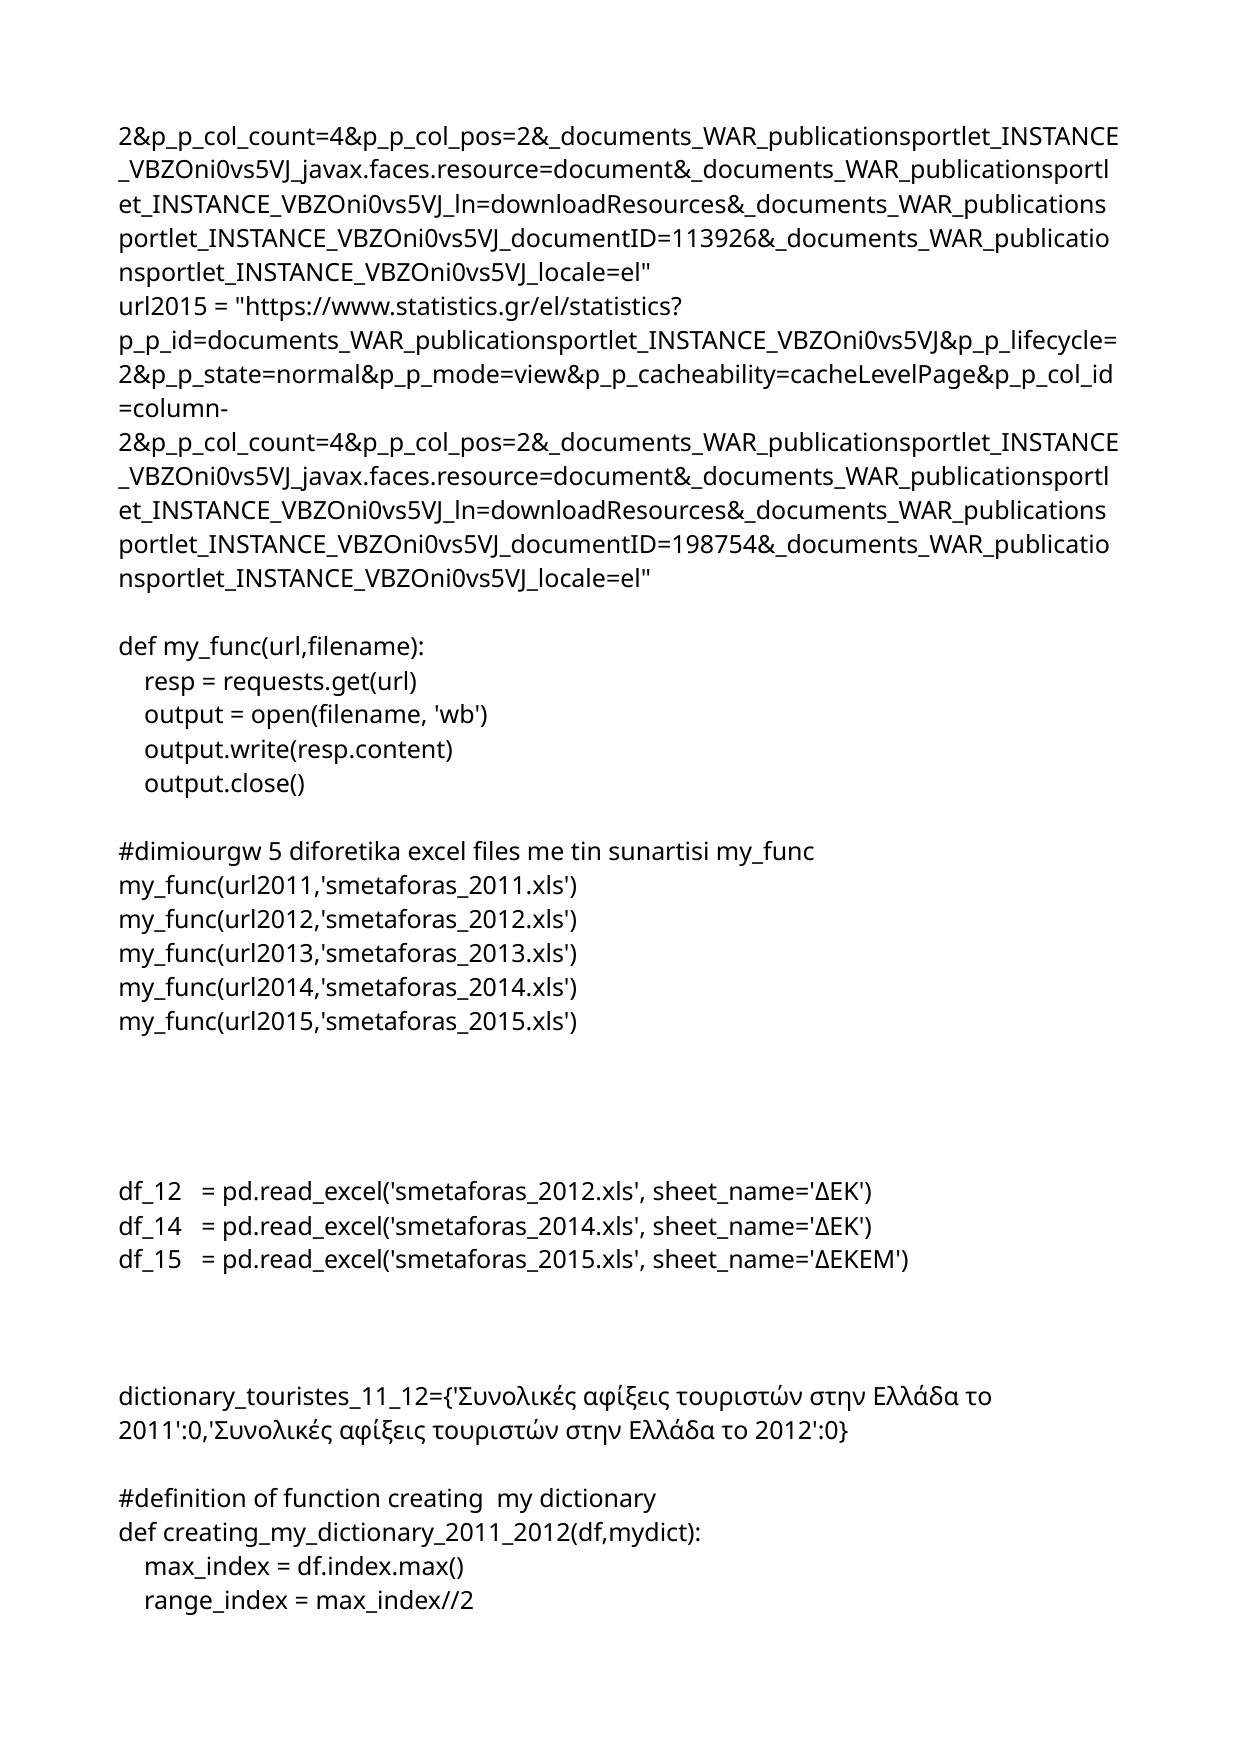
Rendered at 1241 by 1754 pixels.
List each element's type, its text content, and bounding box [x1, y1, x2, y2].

text dictionary_touristes_11_12={'Συνολικές αφίξεις τουριστών στην Ελλάδα το 2011':0,'Συνολικές αφίξεις τουριστών στην Ελλάδα το 2012':0} [118, 1378, 1122, 1447]
text my_func(url2012,'smetaforas_2012.xls') [118, 902, 1122, 936]
text resp = requests.get(url) [118, 663, 1122, 697]
text range_index = max_index//2 [118, 1583, 1122, 1617]
text df_14 = pd.read_excel('smetaforas_2014.xls', sheet_name='ΔΕΚ') [118, 1208, 1122, 1242]
text url2015 = "https://www.statistics.gr/el/statistics?p_p_id=documents_WAR_publicationsportlet_INSTANCE_VBZOni0vs5VJ&p_p_lifecycle=2&p_p_state=normal&p_p_mode=view&p_p_cacheability=cacheLevelPage&p_p_col_id=column-2&p_p_col_count=4&p_p_col_pos=2&_documents_WAR_publicationsportlet_INSTANCE_VBZOni0vs5VJ_javax.faces.resource=document&_documents_WAR_publicationsportlet_INSTANCE_VBZOni0vs5VJ_ln=downloadResources&_documents_WAR_publicationsportlet_INSTANCE_VBZOni0vs5VJ_documentID=198754&_documents_WAR_publicationsportlet_INSTANCE_VBZOni0vs5VJ_locale=el" [118, 288, 1122, 595]
text max_index = df.index.max() [118, 1549, 1122, 1583]
text output.write(resp.content) [118, 731, 1122, 765]
text df_12 = pd.read_excel('smetaforas_2012.xls', sheet_name='ΔΕΚ') [118, 1174, 1122, 1208]
text def creating_my_dictionary_2011_2012(df,mydict): [118, 1515, 1122, 1549]
text output.close() [118, 765, 1122, 799]
text my_func(url2011,'smetaforas_2011.xls') [118, 867, 1122, 902]
text output = open(filename, 'wb') [118, 697, 1122, 731]
text #dimiourgw 5 diforetika excel files me tin sunartisi my_func [118, 833, 1122, 867]
text 2&p_p_col_count=4&p_p_col_pos=2&_documents_WAR_publicationsportlet_INSTANCE_VBZOni0vs5VJ_javax.faces.resource=document&_documents_WAR_publicationsportlet_INSTANCE_VBZOni0vs5VJ_ln=downloadResources&_documents_WAR_publicationsportlet_INSTANCE_VBZOni0vs5VJ_documentID=113926&_documents_WAR_publicationsportlet_INSTANCE_VBZOni0vs5VJ_locale=el" [118, 118, 1122, 288]
text my_func(url2015,'smetaforas_2015.xls') [118, 1004, 1122, 1038]
text def my_func(url,filename): [118, 629, 1122, 663]
text #definition of function creating my dictionary [118, 1481, 1122, 1515]
text df_15 = pd.read_excel('smetaforas_2015.xls', sheet_name='ΔΕΚΕΜ') [118, 1242, 1122, 1276]
text my_func(url2014,'smetaforas_2014.xls') [118, 970, 1122, 1004]
text my_func(url2013,'smetaforas_2013.xls') [118, 936, 1122, 970]
